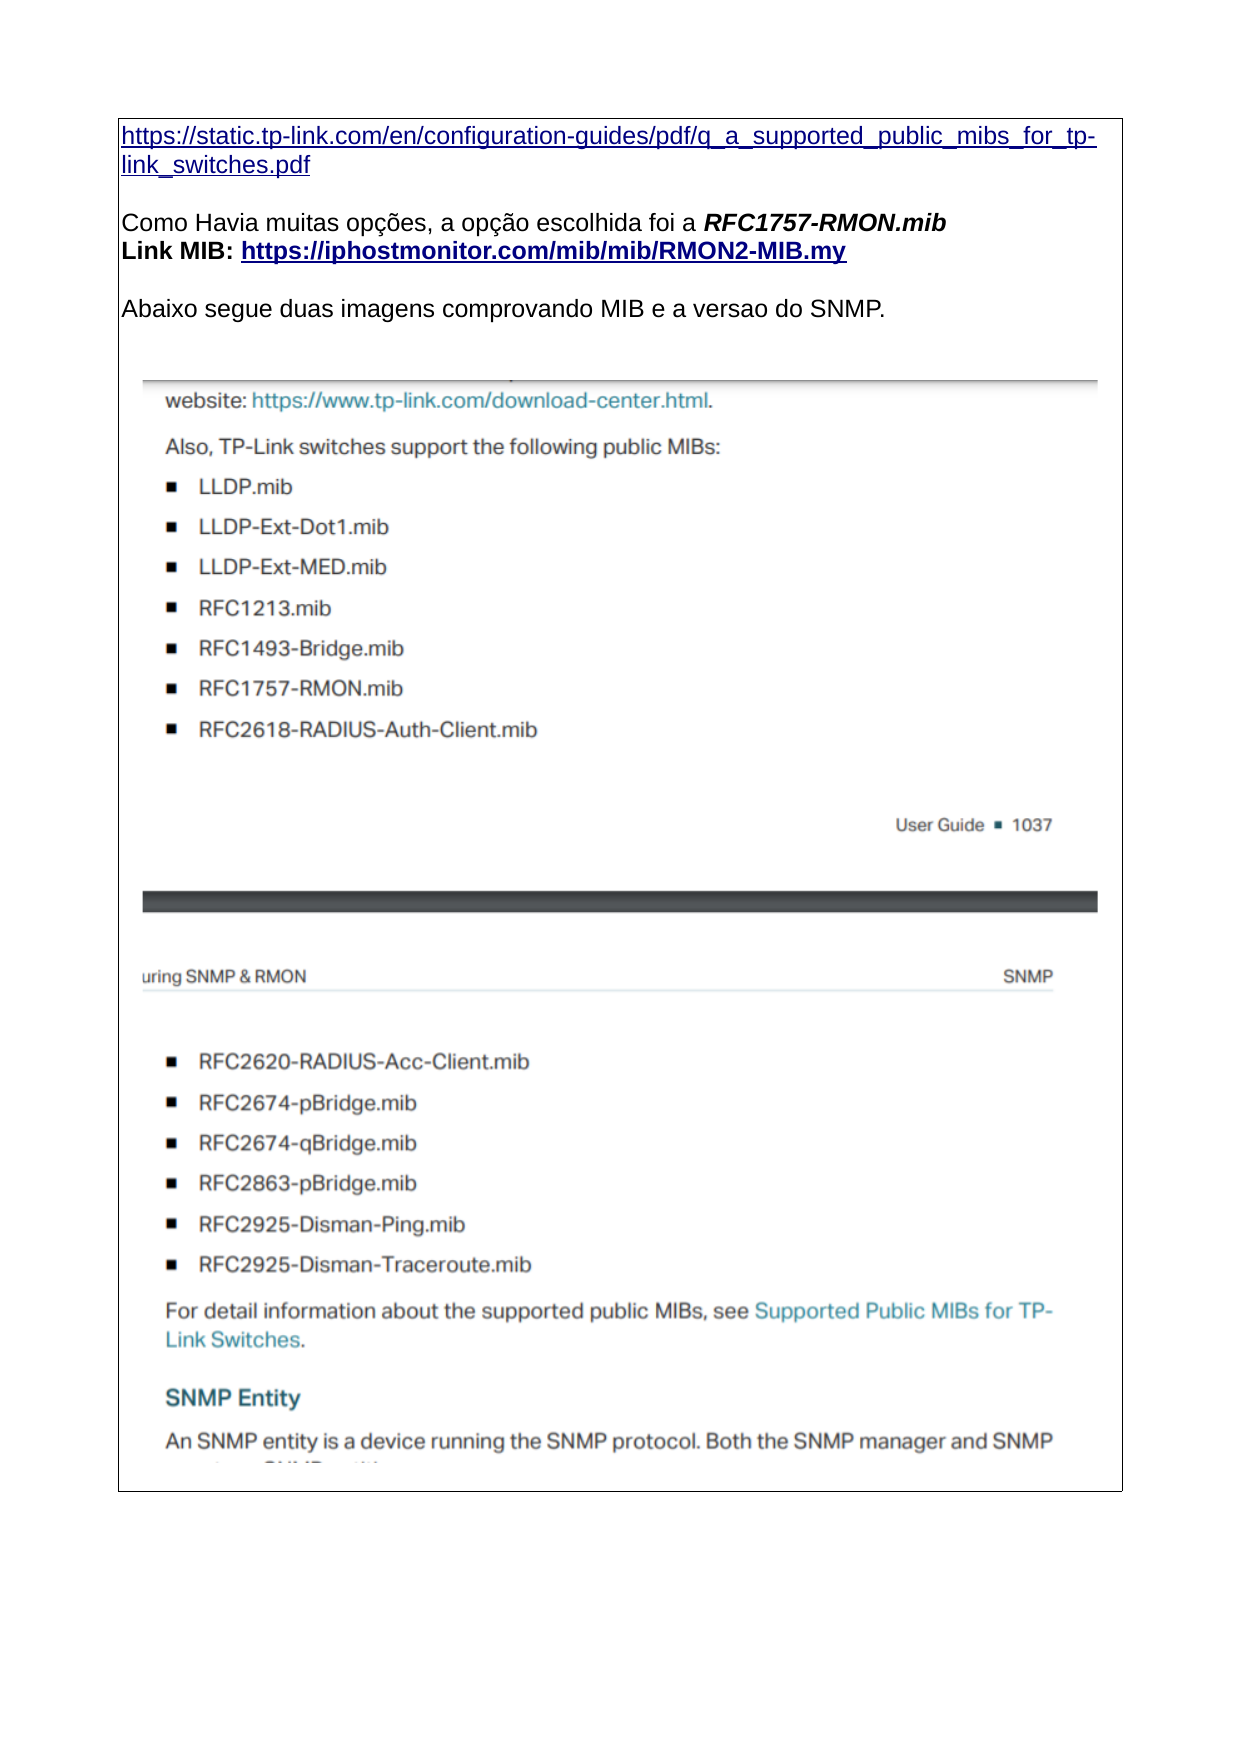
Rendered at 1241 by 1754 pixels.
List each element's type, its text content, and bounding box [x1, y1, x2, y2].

picture [142, 380, 1098, 1463]
text https://static.tp-link.com/en/configuration-guides/pdf/q_a_supported_public_mibs_for_tp-link_switches.pdf [119, 119, 1122, 179]
text Como Havia muitas opções, a opção escolhida foi a RFC1757-RMON.mib [119, 204, 1122, 233]
text Link MIB: https://iphostmonitor.com/mib/mib/RMON2-MIB.my [119, 233, 1122, 262]
text Abaixo segue duas imagens comprovando MIB e a versao do SNMP. [119, 262, 1122, 322]
